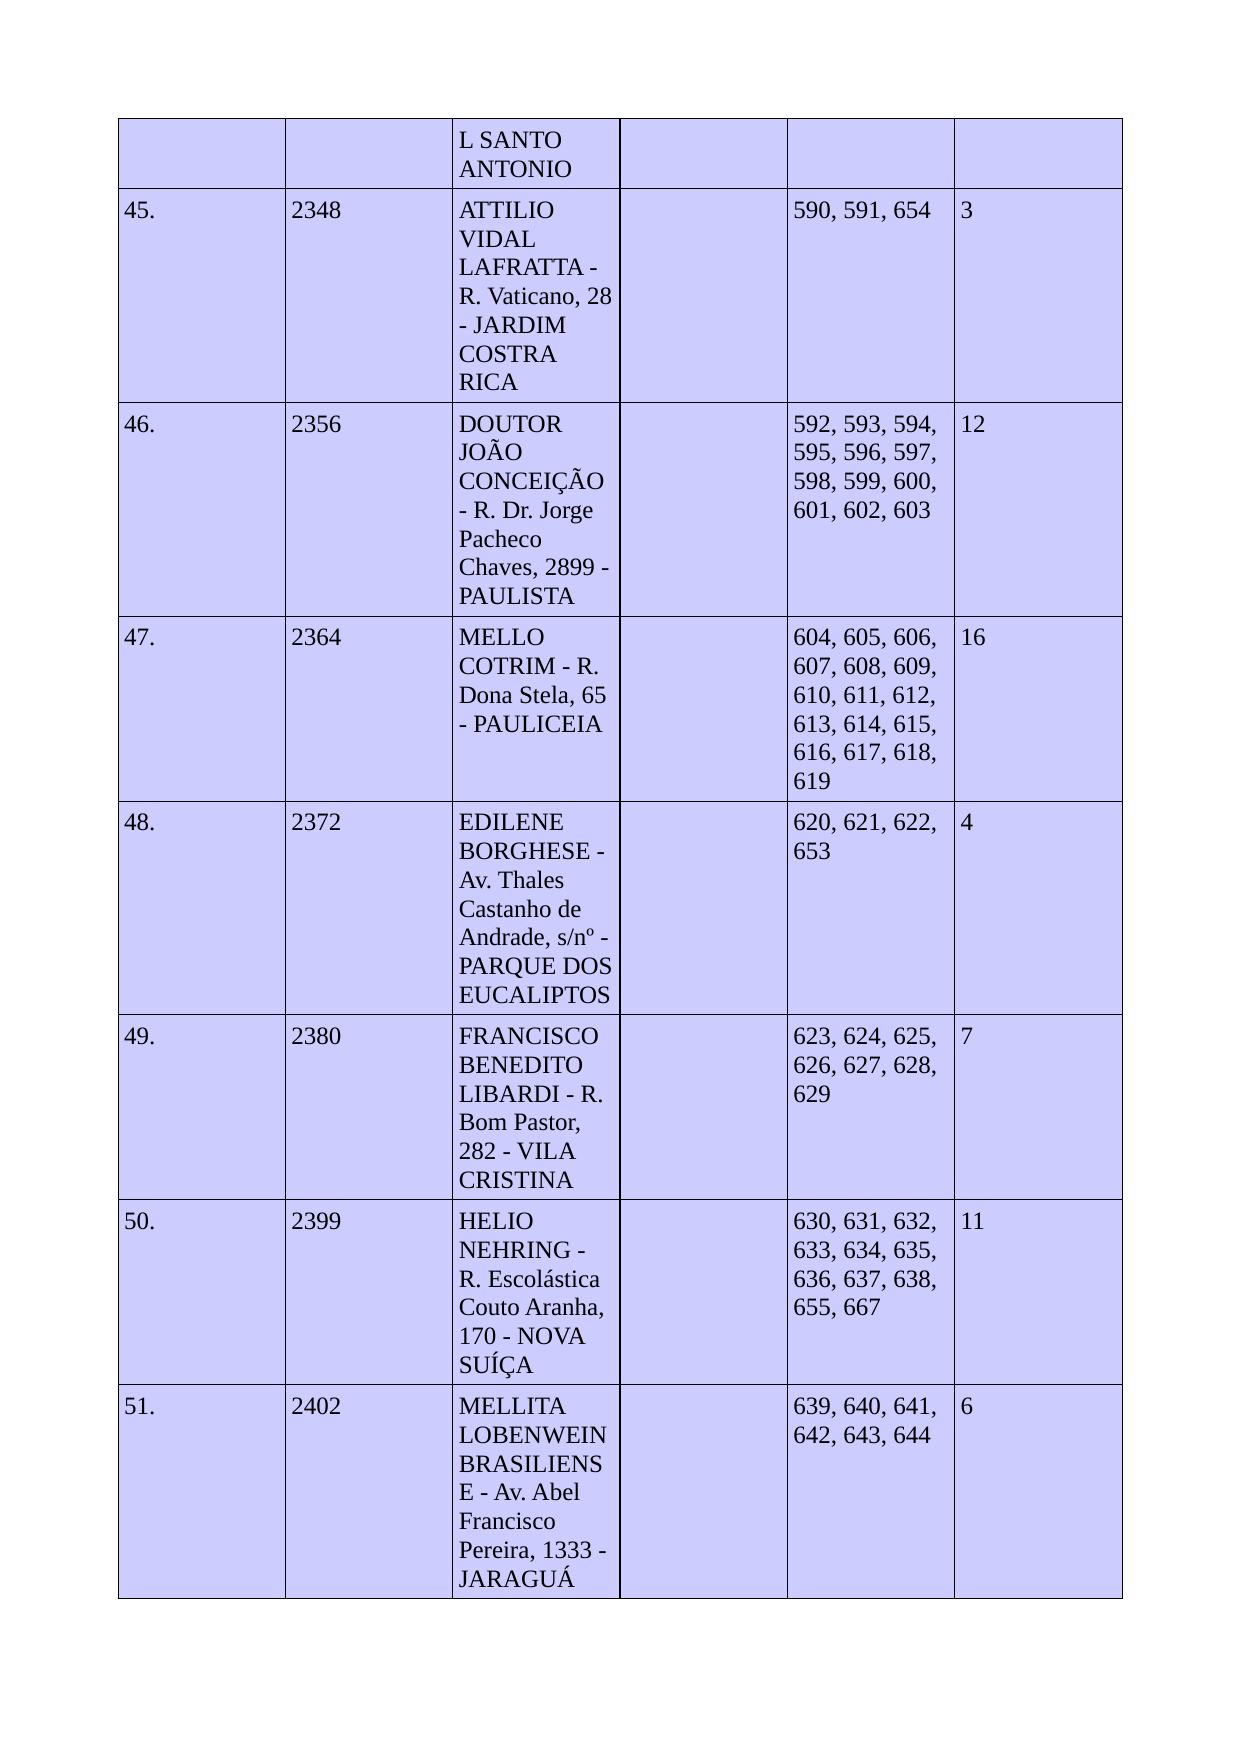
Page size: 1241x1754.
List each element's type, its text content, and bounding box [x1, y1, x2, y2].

table_cell [621, 189, 787, 402]
table_cell [621, 802, 787, 1014]
table_cell 46. [119, 403, 285, 616]
table_cell HELIO NEHRING - R. Escolástica Couto Aranha, 170 - NOVA SUÍÇA [453, 1200, 619, 1384]
table_cell 4 [955, 802, 1122, 1014]
table_cell [286, 119, 452, 188]
table_cell 592, 593, 594, 595, 596, 597, 598, 599, 600, 601, 602, 603 [788, 403, 954, 616]
table_cell 11 [955, 1200, 1122, 1384]
table_cell 630, 631, 632, 633, 634, 635, 636, 637, 638, 655, 667 [788, 1200, 954, 1384]
table_cell 639, 640, 641, 642, 643, 644 [788, 1385, 954, 1598]
table_cell EDILENE BORGHESE - Av. Thales Castanho de Andrade, s/nº - PARQUE DOS EUCALIPTOS [453, 802, 619, 1014]
table_cell 6 [955, 1385, 1122, 1598]
table_cell [621, 1015, 787, 1199]
table_cell 16 [955, 617, 1122, 801]
table_cell [621, 1385, 787, 1598]
table_cell 2399 [286, 1200, 452, 1384]
table_cell DOUTOR JOÃO CONCEIÇÃO - R. Dr. Jorge Pacheco Chaves, 2899 - PAULISTA [453, 403, 619, 616]
table_cell 51. [119, 1385, 285, 1598]
table_cell [955, 119, 1122, 188]
table_cell 45. [119, 189, 285, 402]
table_cell FRANCISCO BENEDITO LIBARDI - R. Bom Pastor, 282 - VILA CRISTINA [453, 1015, 619, 1199]
table_cell 7 [955, 1015, 1122, 1199]
table_cell 48. [119, 802, 285, 1014]
table_cell 3 [955, 189, 1122, 402]
table_cell MELLO COTRIM - R. Dona Stela, 65 - PAULICEIA [453, 617, 619, 801]
table_cell ATTILIO VIDAL LAFRATTA - R. Vaticano, 28 - JARDIM COSTRA RICA [453, 189, 619, 402]
table_cell [621, 403, 787, 616]
table_cell 620, 621, 622, 653 [788, 802, 954, 1014]
table_cell 49. [119, 1015, 285, 1199]
table_cell 50. [119, 1200, 285, 1384]
table_cell MELLITA LOBENWEIN BRASILIENSE - Av. Abel Francisco Pereira, 1333 - JARAGUÁ [453, 1385, 619, 1598]
table_cell 2364 [286, 617, 452, 801]
table_cell 2348 [286, 189, 452, 402]
table_cell 2372 [286, 802, 452, 1014]
table_cell 2402 [286, 1385, 452, 1598]
table_cell [788, 119, 954, 188]
table_cell 604, 605, 606, 607, 608, 609, 610, 611, 612, 613, 614, 615, 616, 617, 618, 619 [788, 617, 954, 801]
table_cell 12 [955, 403, 1122, 616]
table_cell 623, 624, 625, 626, 627, 628, 629 [788, 1015, 954, 1199]
table_cell L SANTO ANTONIO [453, 119, 619, 188]
table_cell [621, 617, 787, 801]
table_cell [621, 119, 787, 188]
table_cell [119, 119, 285, 188]
table_cell [621, 1200, 787, 1384]
table_cell 2356 [286, 403, 452, 616]
table_cell 590, 591, 654 [788, 189, 954, 402]
table_cell 47. [119, 617, 285, 801]
table_cell 2380 [286, 1015, 452, 1199]
